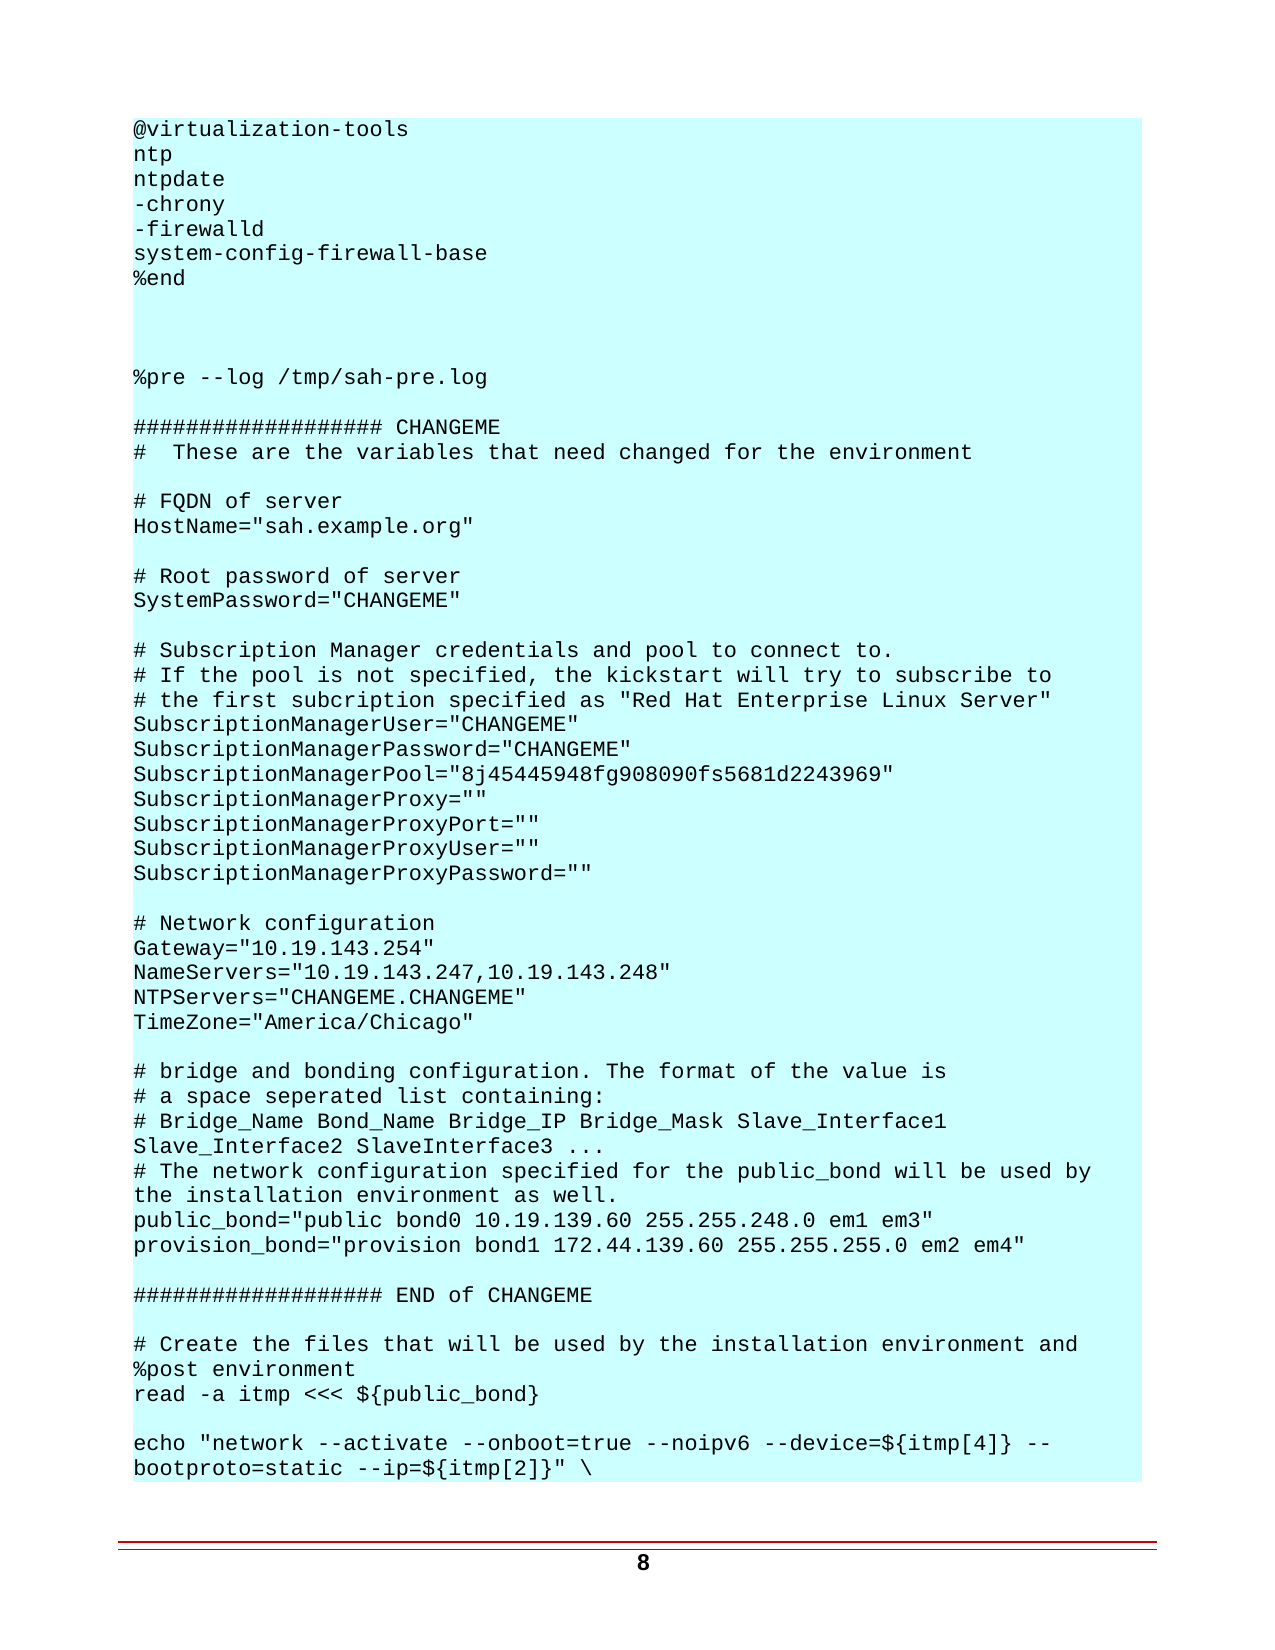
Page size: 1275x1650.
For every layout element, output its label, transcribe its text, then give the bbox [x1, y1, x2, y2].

text @virtualization-tools ntp ntpdate -chrony -firewalld system-config-firewall-base %end %pre --log /tmp/sah-pre.log ################### CHANGEME # These are the variables that need changed for the environment # FQDN of server HostName="sah.example.org" # Root password of server SystemPassword="CHANGEME" # Subscription Manager credentials and pool to connect to. # If the pool is not specified, the kickstart will try to subscribe to # the first subcription specified as "Red Hat Enterprise Linux Server" SubscriptionManagerUser="CHANGEME" SubscriptionManagerPassword="CHANGEME" SubscriptionManagerPool="8j45445948fg908090fs5681d2243969" SubscriptionManagerProxy="" SubscriptionManagerProxyPort="" SubscriptionManagerProxyUser="" SubscriptionManagerProxyPassword="" # Network configuration Gateway="10.19.143.254" NameServers="10.19.143.247,10.19.143.248" NTPServers="CHANGEME.CHANGEME" TimeZone="America/Chicago" # bridge and bonding configuration. The format of the value is # a space seperated list containing: # Bridge_Name Bond_Name Bridge_IP Bridge_Mask Slave_Interface1 Slave_Interface2 SlaveInterface3 ... # The network configuration specified for the public_bond will be used by the installation environment as well. public_bond="public bond0 10.19.139.60 255.255.248.0 em1 em3" provision_bond="provision bond1 172.44.139.60 255.255.255.0 em2 em4" ################### END of CHANGEME # Create the files that will be used by the installation environment and %post environment read -a itmp <<< ${public_bond} echo "network --activate --onboot=true --noipv6 --device=${itmp[4]} --bootproto=static --ip=${itmp[2]}" \ [133, 118, 1142, 1482]
